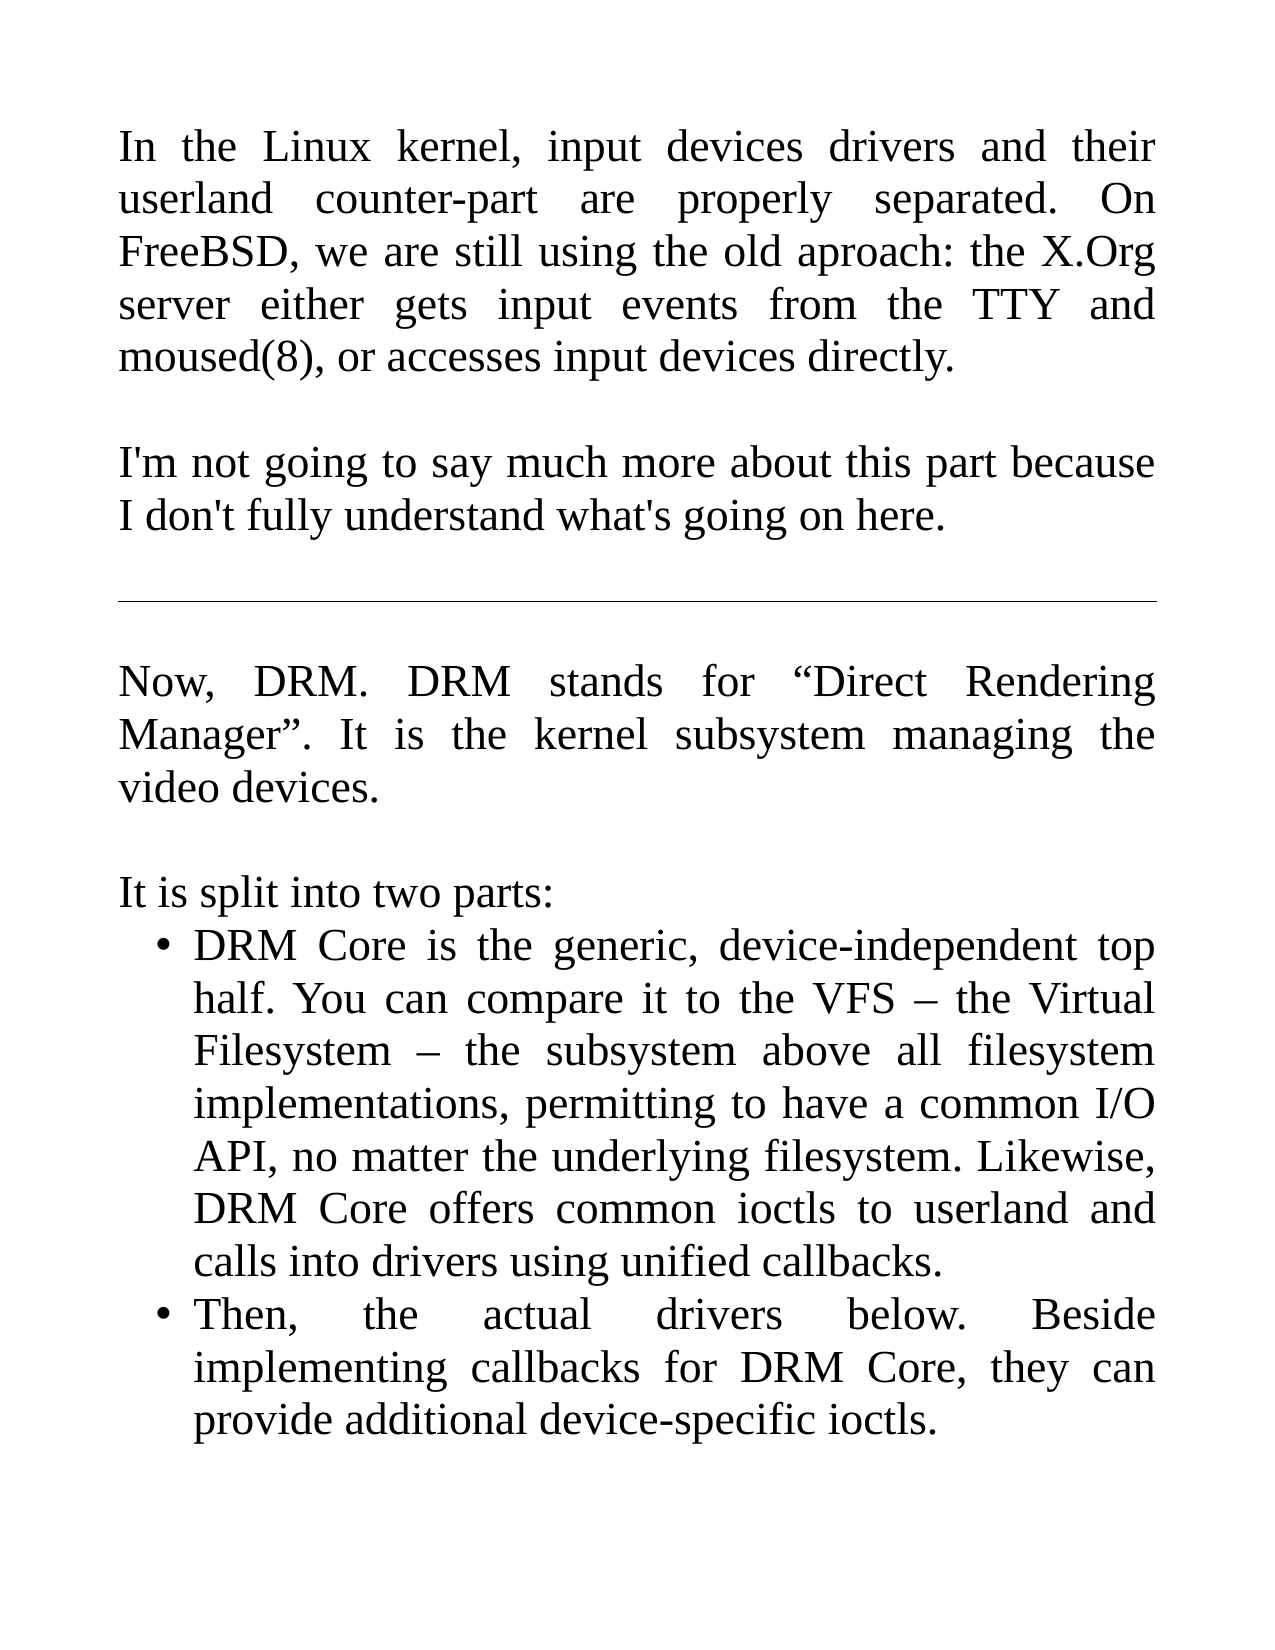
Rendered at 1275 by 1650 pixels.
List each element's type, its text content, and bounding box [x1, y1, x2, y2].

list Then, the actual drivers below. Beside implementing callbacks for DRM Core, they can provide additional device-specific ioctls. [156, 1287, 1157, 1445]
text Now, DRM. DRM stands for “Direct Rendering Manager”. It is the kernel subsystem managing the video devices. [118, 654, 1157, 812]
text It is split into two parts: [118, 865, 1157, 918]
list DRM Core is the generic, device-independent top half. You can compare it to the VFS – the Virtual Filesystem – the subsystem above all filesystem implementations, permitting to have a common I/O API, no matter the underlying filesystem. Likewise, DRM Core offers common ioctls to userland and calls into drivers using unified callbacks. [156, 918, 1157, 1287]
text In the Linux kernel, input devices drivers and their userland counter-part are properly separated. On FreeBSD, we are still using the old aproach: the X.Org server either gets input events from the TTY and moused(8), or accesses input devices directly. [118, 118, 1157, 382]
text I'm not going to say much more about this part because I don't fully understand what's going on here. [118, 434, 1157, 540]
